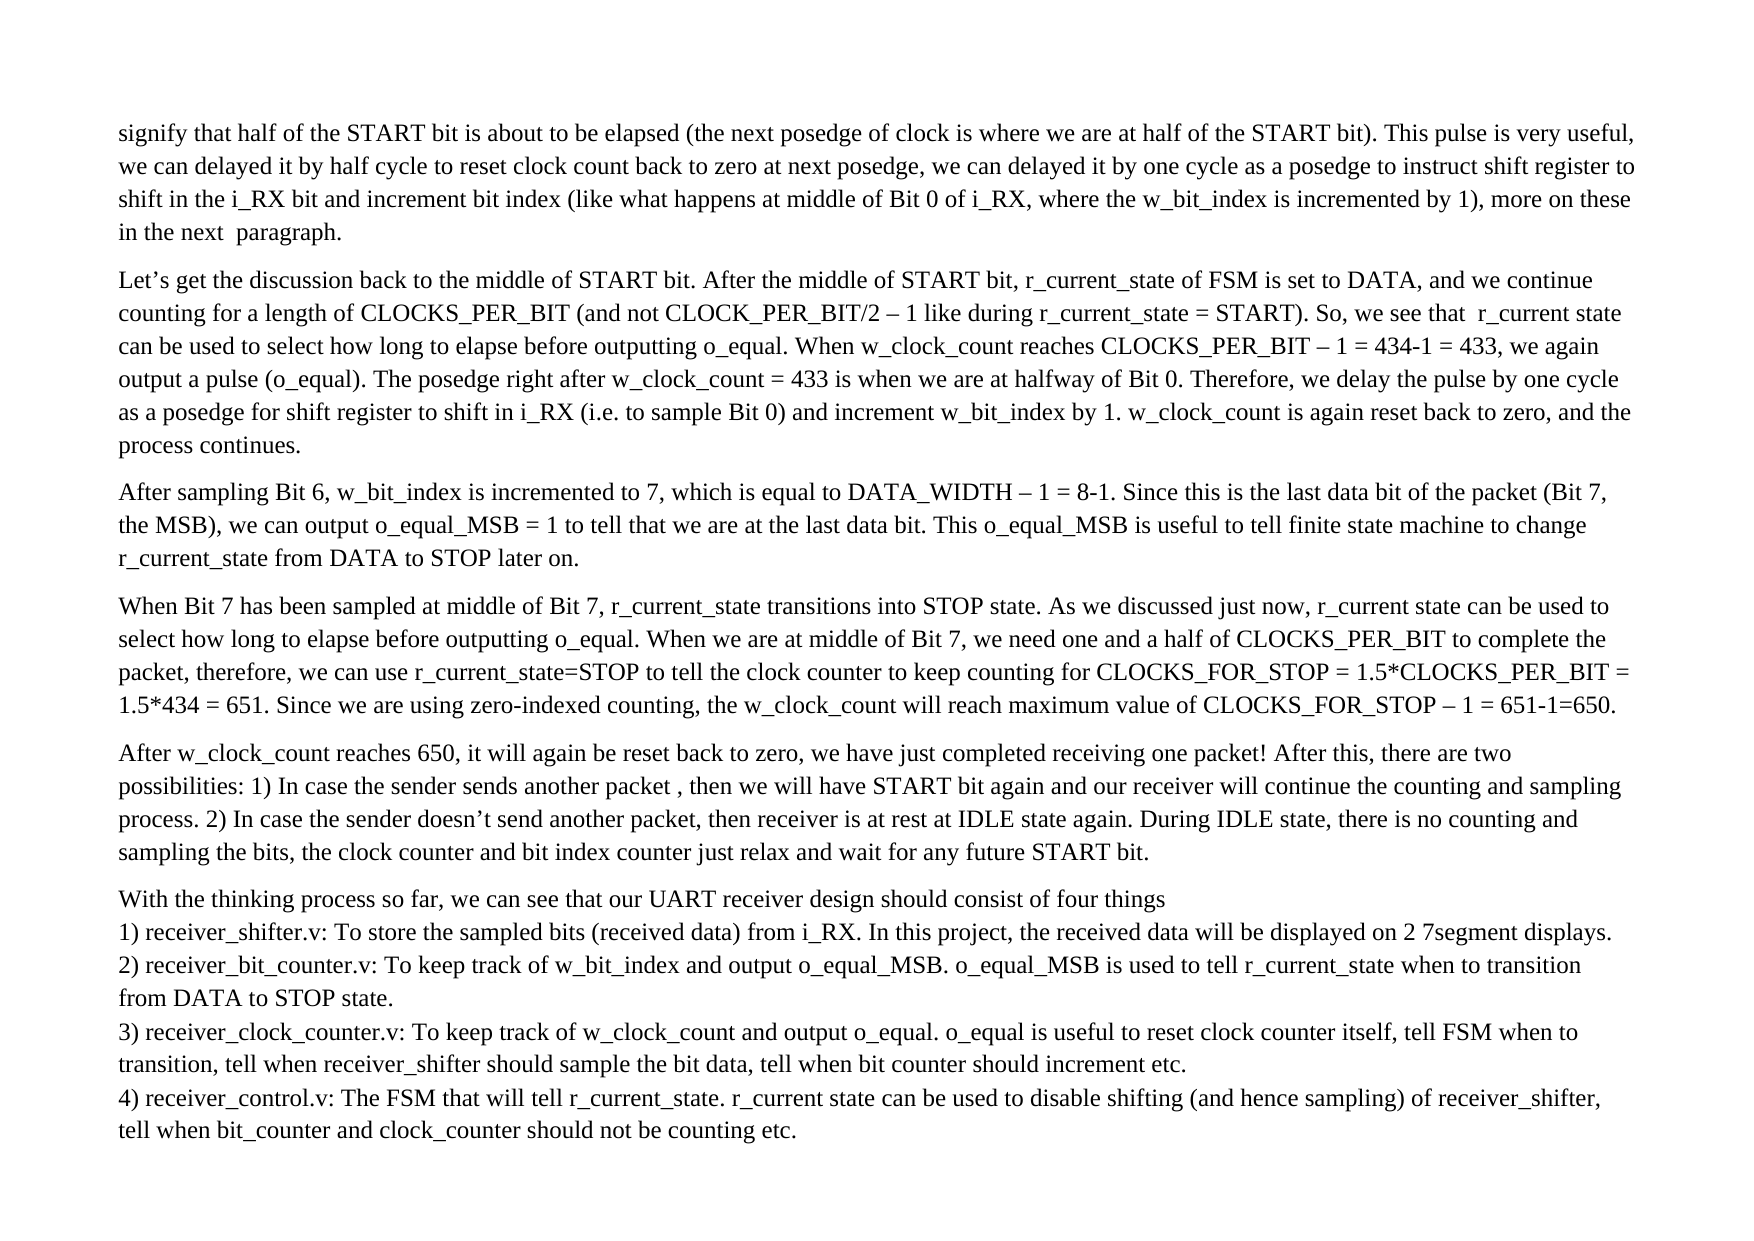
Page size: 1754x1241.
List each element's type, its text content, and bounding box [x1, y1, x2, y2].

text Let’s get the discussion back to the middle of START bit. After the middle of START bit, r_current_state of FSM is set to DATA, and we continue counting for a length of CLOCKS_PER_BIT (and not CLOCK_PER_BIT/2 – 1 like during r_current_state = START). So, we see that r_current state can be used to select how long to elapse before outputting o_equal. When w_clock_count reaches CLOCKS_PER_BIT – 1 = 434-1 = 433, we again output a pulse (o_equal). The posedge right after w_clock_count = 433 is when we are at halfway of Bit 0. Therefore, we delay the pulse by one cycle as a posedge for shift register to shift in i_RX (i.e. to sample Bit 0) and increment w_bit_index by 1. w_clock_count is again reset back to zero, and the process continues. [118, 265, 1636, 459]
text When Bit 7 has been sampled at middle of Bit 7, r_current_state transitions into STOP state. As we discussed just now, r_current state can be used to select how long to elapse before outputting o_equal. When we are at middle of Bit 7, we need one and a half of CLOCKS_PER_BIT to complete the packet, therefore, we can use r_current_state=STOP to tell the clock counter to keep counting for CLOCKS_FOR_STOP = 1.5*CLOCKS_PER_BIT = 1.5*434 = 651. Since we are using zero-indexed counting, the w_clock_count will reach maximum value of CLOCKS_FOR_STOP – 1 = 651-1=650. [118, 591, 1636, 719]
text After w_clock_count reaches 650, it will again be reset back to zero, we have just completed receiving one packet! After this, there are two possibilities: 1) In case the sender sends another packet , then we will have START bit again and our receiver will continue the counting and sampling process. 2) In case the sender doesn’t send another packet, then receiver is at rest at IDLE state again. During IDLE state, there is no counting and sampling the bits, the clock counter and bit index counter just relax and wait for any future START bit. [118, 738, 1636, 866]
text With the thinking process so far, we can see that our UART receiver design should consist of four things 1) receiver_shifter.v: To store the sampled bits (received data) from i_RX. In this project, the received data will be displayed on 2 7segment displays. 2) receiver_bit_counter.v: To keep track of w_bit_index and output o_equal_MSB. o_equal_MSB is used to tell r_current_state when to transition from DATA to STOP state. 3) receiver_clock_counter.v: To keep track of w_clock_count and output o_equal. o_equal is useful to reset clock counter itself, tell FSM when to transition, tell when receiver_shifter should sample the bit data, tell when bit counter should increment etc. 4) receiver_control.v: The FSM that will tell r_current_state. r_current state can be used to disable shifting (and hence sampling) of receiver_shifter, tell when bit_counter and clock_counter should not be counting etc. [118, 884, 1636, 1144]
text After sampling Bit 6, w_bit_index is incremented to 7, which is equal to DATA_WIDTH – 1 = 8-1. Since this is the last data bit of the packet (Bit 7, the MSB), we can output o_equal_MSB = 1 to tell that we are at the last data bit. This o_equal_MSB is useful to tell finite state machine to change r_current_state from DATA to STOP later on. [118, 477, 1636, 572]
text signify that half of the START bit is about to be elapsed (the next posedge of clock is where we are at half of the START bit). This pulse is very useful, we can delayed it by half cycle to reset clock count back to zero at next posedge, we can delayed it by one cycle as a posedge to instruct shift register to shift in the i_RX bit and increment bit index (like what happens at middle of Bit 0 of i_RX, where the w_bit_index is incremented by 1), more on these in the next paragraph. [118, 118, 1636, 246]
